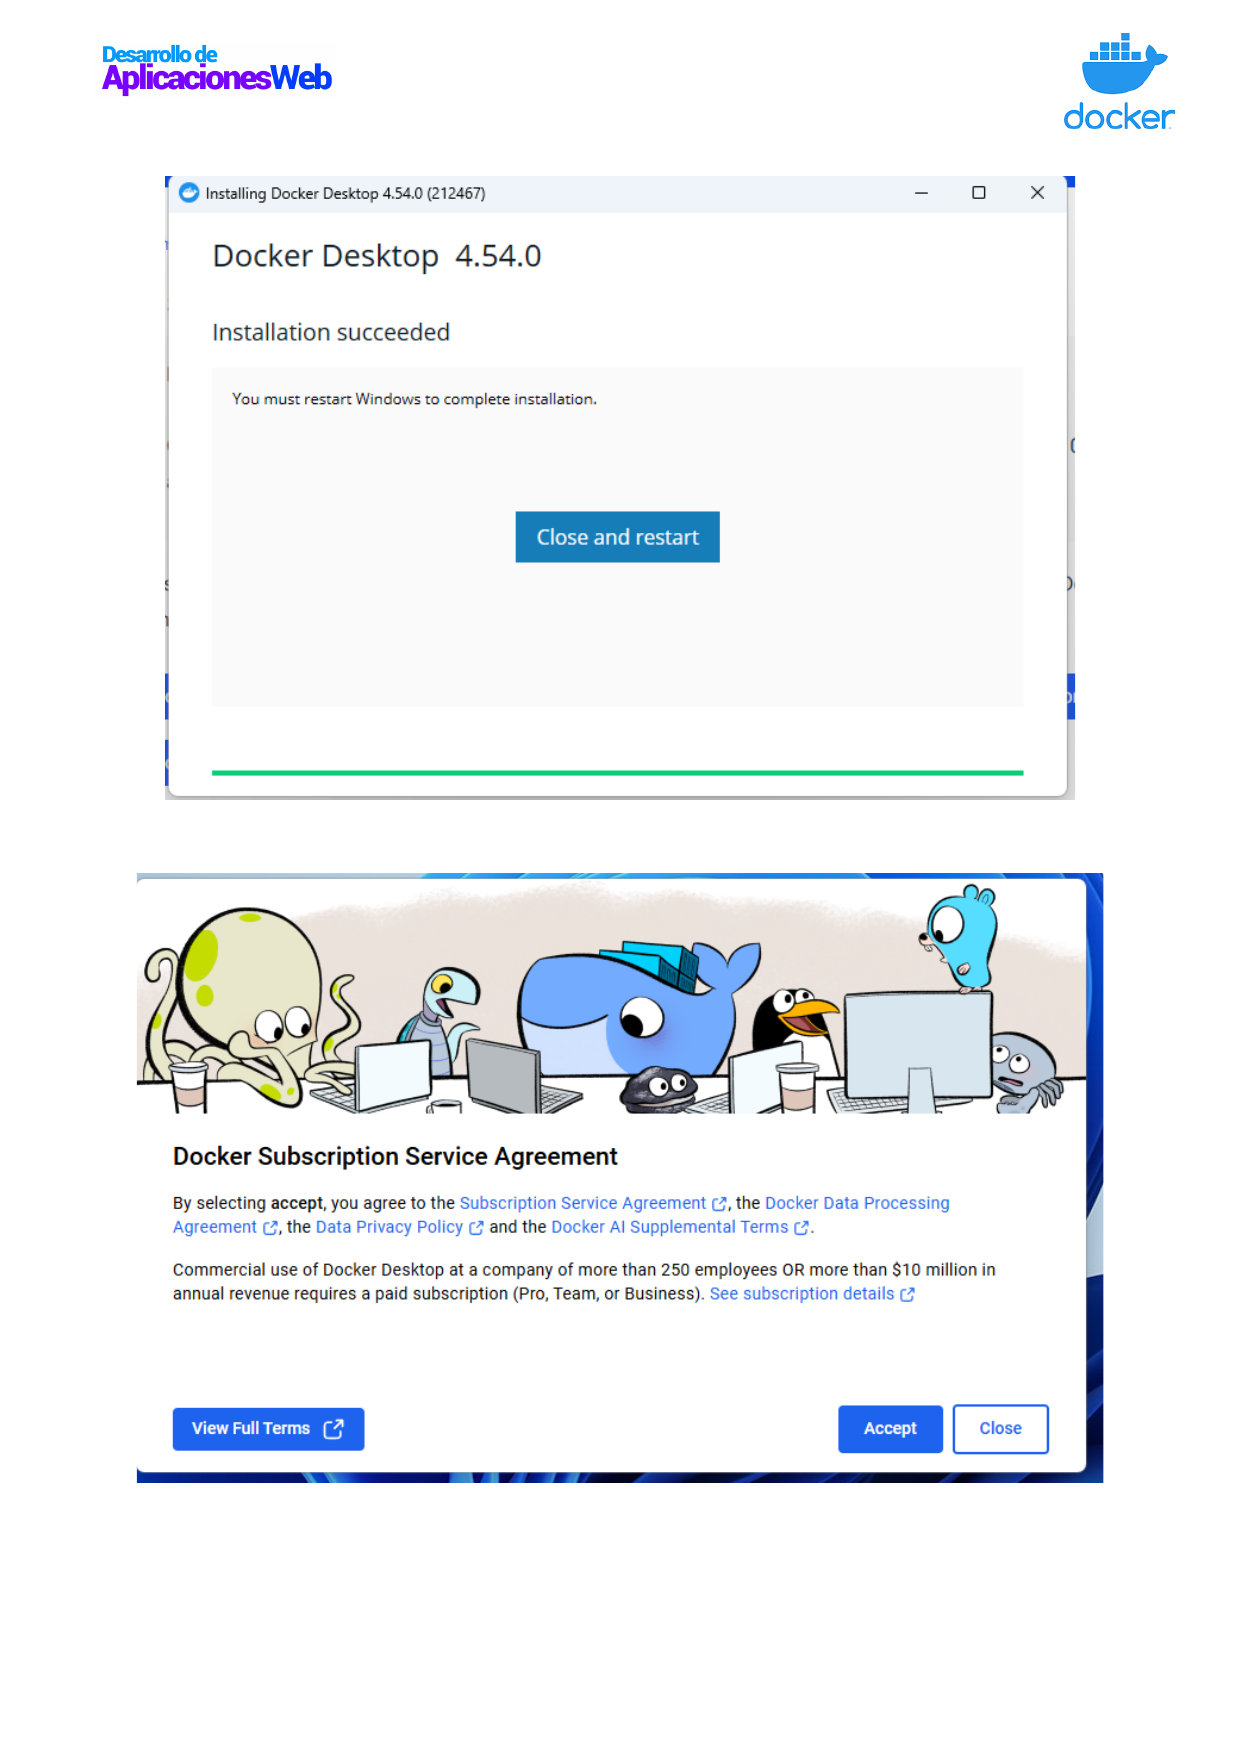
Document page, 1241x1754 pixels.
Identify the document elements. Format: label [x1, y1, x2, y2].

picture [165, 176, 1076, 800]
picture [136, 873, 1104, 1483]
picture [94, 43, 336, 98]
picture [1064, 33, 1176, 129]
